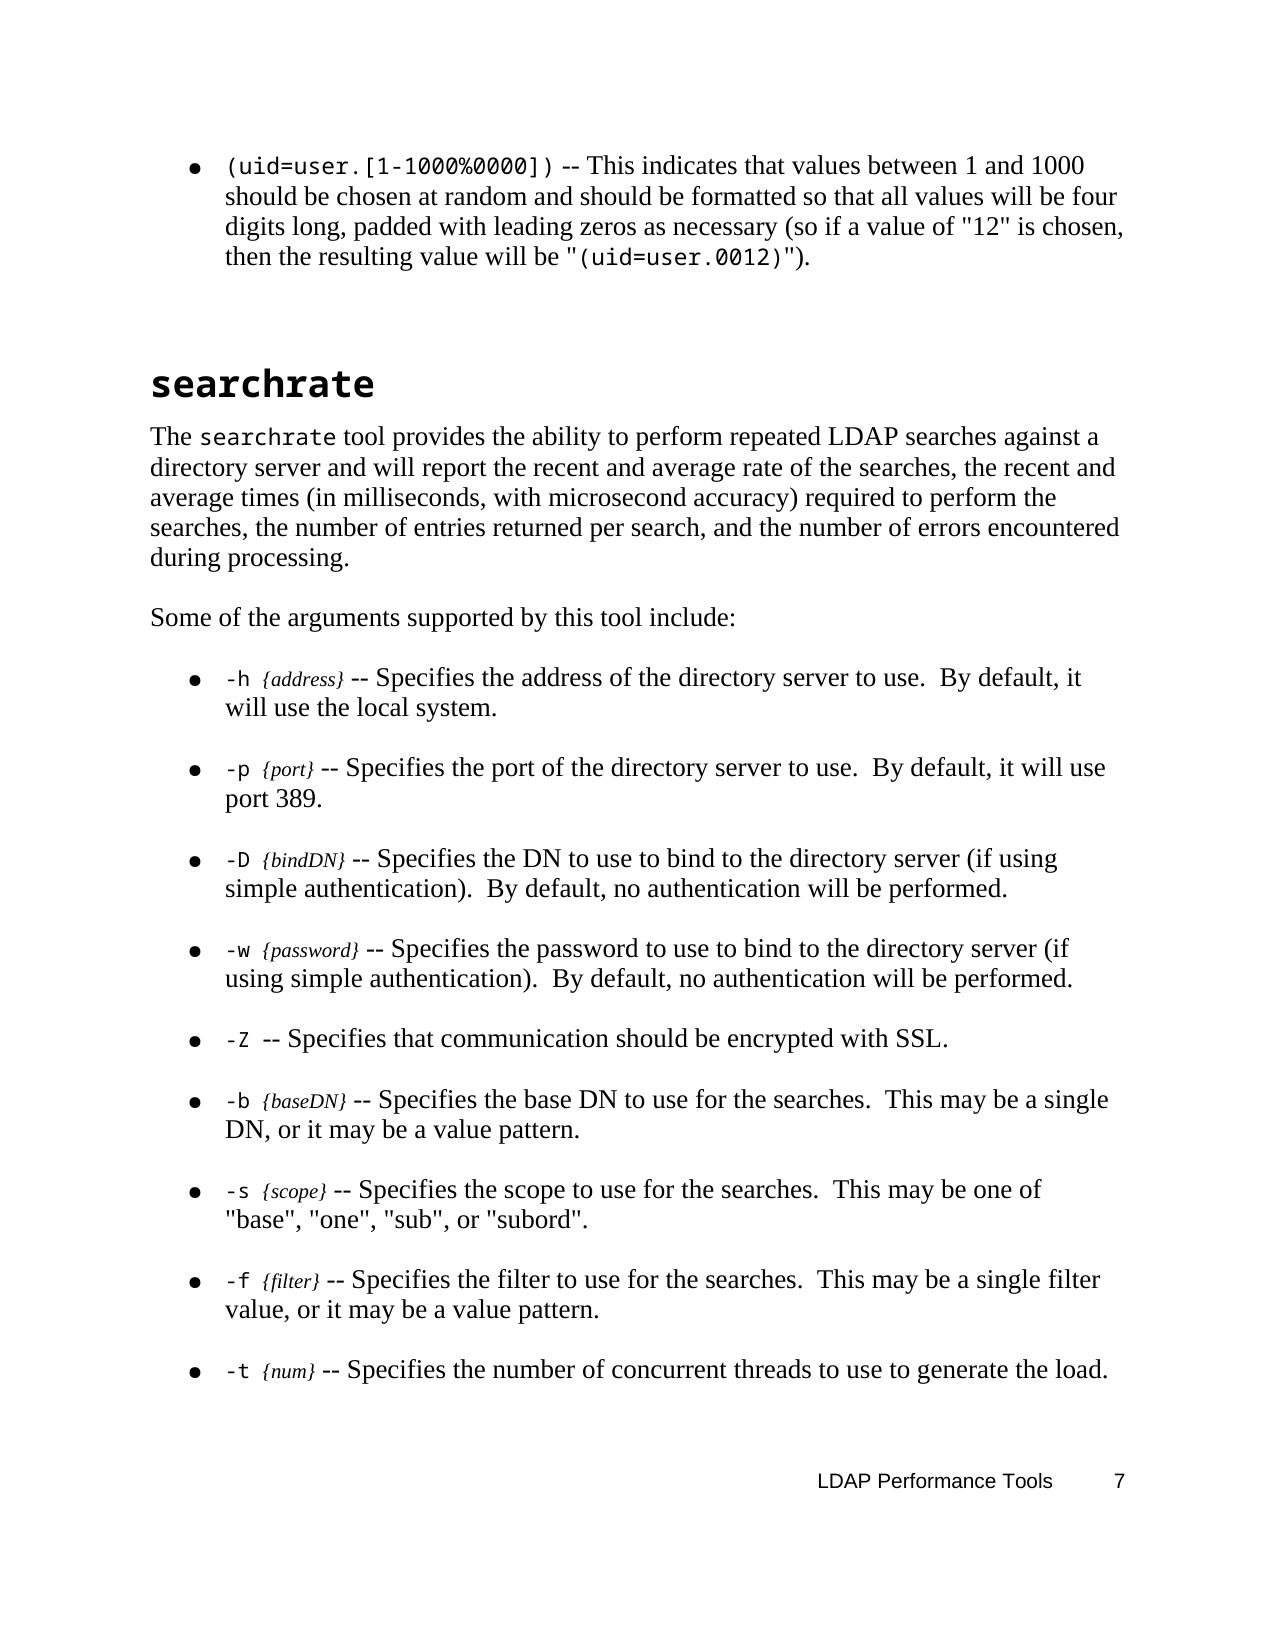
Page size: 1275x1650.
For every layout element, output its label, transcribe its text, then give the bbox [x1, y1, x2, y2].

list -w {password} -- Specifies the password to use to bind to the directory server (if using simple authentication). By default, no authentication will be performed. [187, 933, 1125, 993]
list -Z -- Specifies that communication should be encrypted with SSL. [187, 1023, 1125, 1054]
text Some of the arguments supported by this tool include: [150, 602, 1125, 632]
list -D {bindDN} -- Specifies the DN to use to bind to the directory server (if using simple authentication). By default, no authentication will be performed. [187, 843, 1125, 903]
list -t {num} -- Specifies the number of concurrent threads to use to generate the load. [187, 1355, 1125, 1385]
list -b {baseDN} -- Specifies the base DN to use for the searches. This may be a single DN, or it may be a value pattern. [187, 1084, 1125, 1144]
text The searchrate tool provides the ability to perform repeated LDAP searches against a directory server and will report the recent and average rate of the searches, the recent and average times (in milliseconds, with microsecond accuracy) required to perform the searches, the number of entries returned per search, and the number of errors encountered during processing. [150, 421, 1125, 572]
list -p {port} -- Specifies the port of the directory server to use. By default, it will use port 389. [187, 753, 1125, 813]
list (uid=user.[1-1000%0000]) -- This indicates that values between 1 and 1000 should be chosen at random and should be formatted so that all values will be four digits long, padded with leading zeros as necessary (so if a value of "12" is chosen, then the resulting value will be "(uid=user.0012)"). [187, 150, 1125, 272]
subtitle searchrate [150, 357, 1125, 408]
list -h {address} -- Specifies the address of the directory server to use. By default, it will use the local system. [187, 662, 1125, 723]
list -f {filter} -- Specifies the filter to use for the searches. This may be a single filter value, or it may be a value pattern. [187, 1264, 1125, 1325]
list -s {scope} -- Specifies the scope to use for the searches. This may be one of "base", "one", "sub", or "subord". [187, 1174, 1125, 1234]
